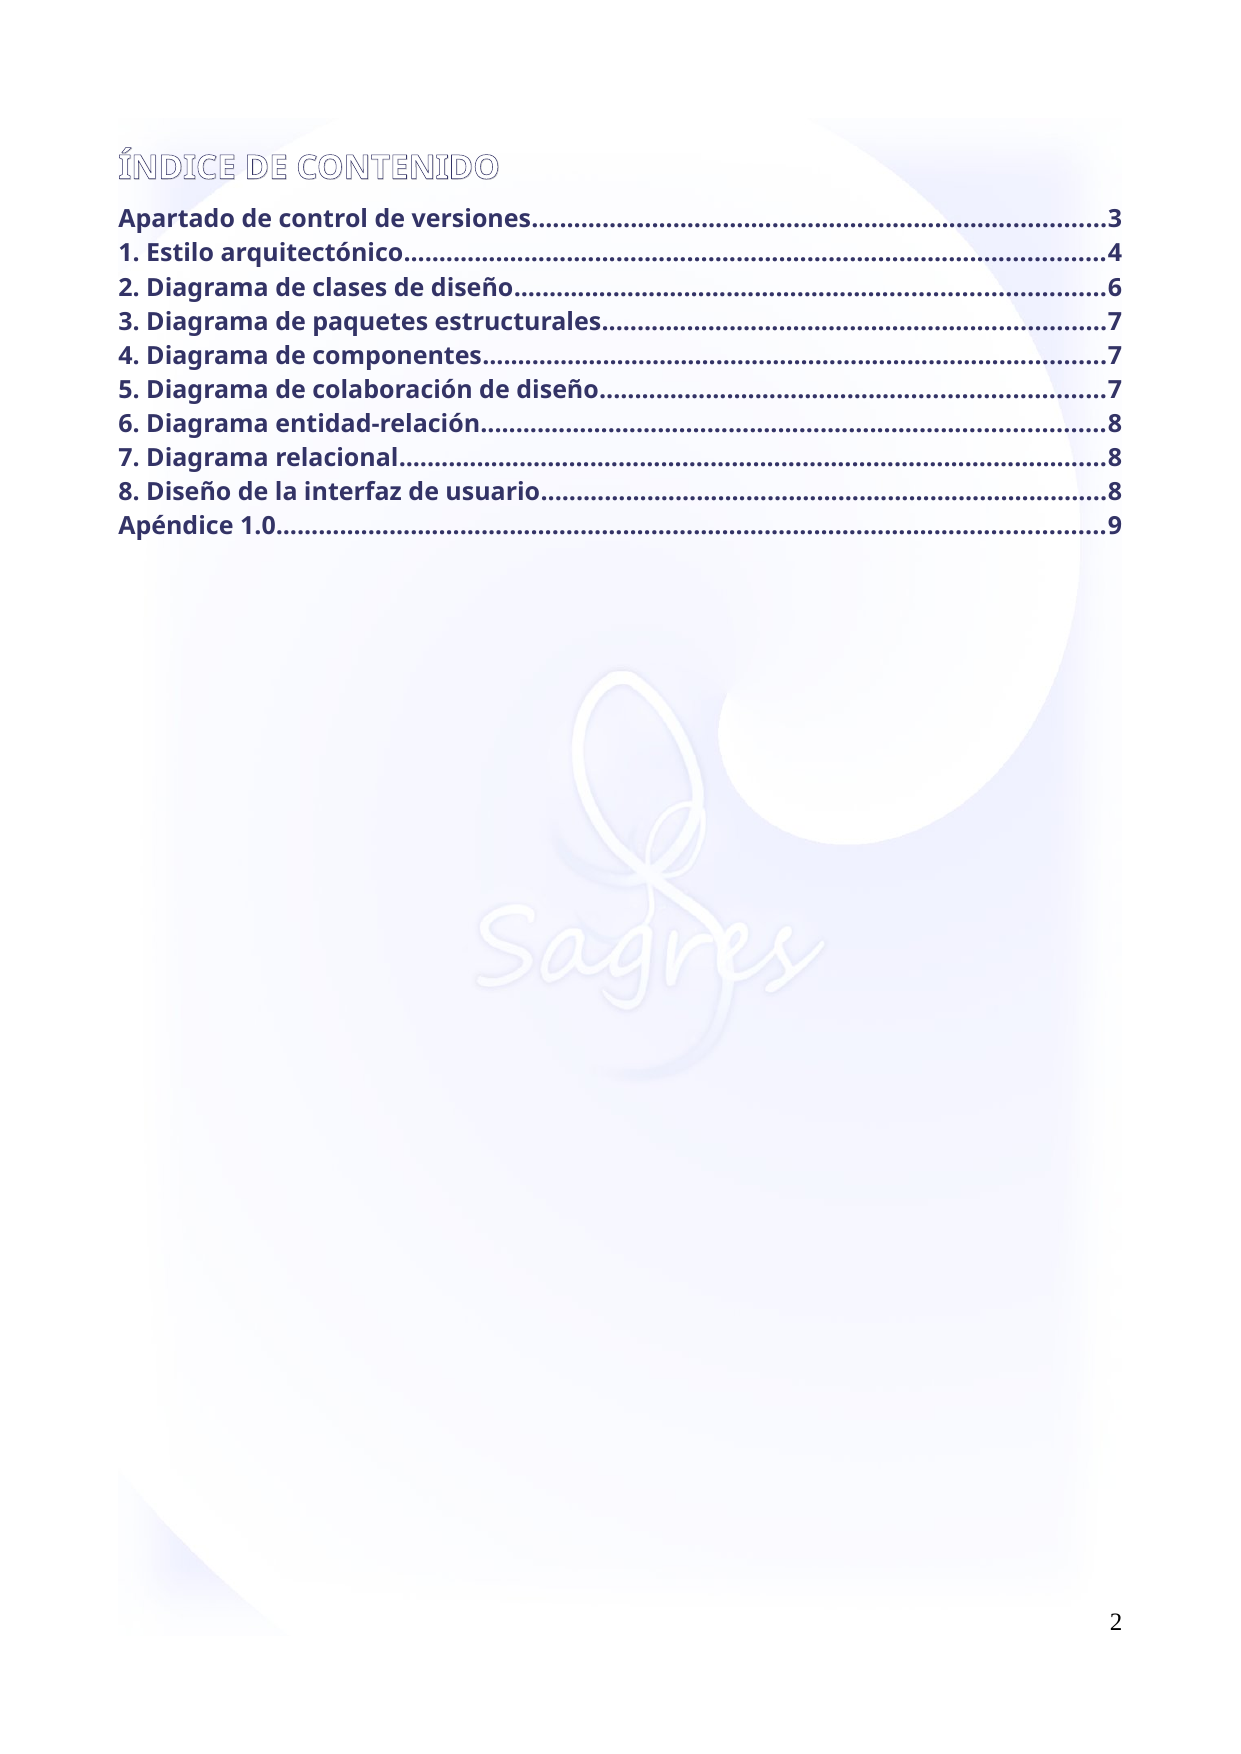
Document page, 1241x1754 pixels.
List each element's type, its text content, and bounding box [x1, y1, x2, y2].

text 5. Diagrama de colaboración de diseño 7 [118, 371, 1122, 405]
text 6. Diagrama entidad-relación 8 [118, 405, 1122, 439]
text 7. Diagrama relacional 8 [118, 439, 1122, 473]
picture [118, 542, 1122, 1636]
text 4. Diagrama de componentes 7 [118, 337, 1122, 371]
picture [118, 118, 1122, 143]
text 3. Diagrama de paquetes estructurales 7 [118, 303, 1122, 337]
text 2. Diagrama de clases de diseño 6 [118, 269, 1122, 303]
text 1. Estilo arquitectónico 4 [118, 235, 1122, 269]
picture [118, 188, 1122, 201]
text 8. Diseño de la interfaz de usuario 8 [118, 473, 1122, 508]
subtitle Índice de contenido [118, 143, 1122, 188]
text Apartado de control de versiones 3 [118, 201, 1122, 235]
text Apéndice 1.0 9 [118, 508, 1122, 542]
